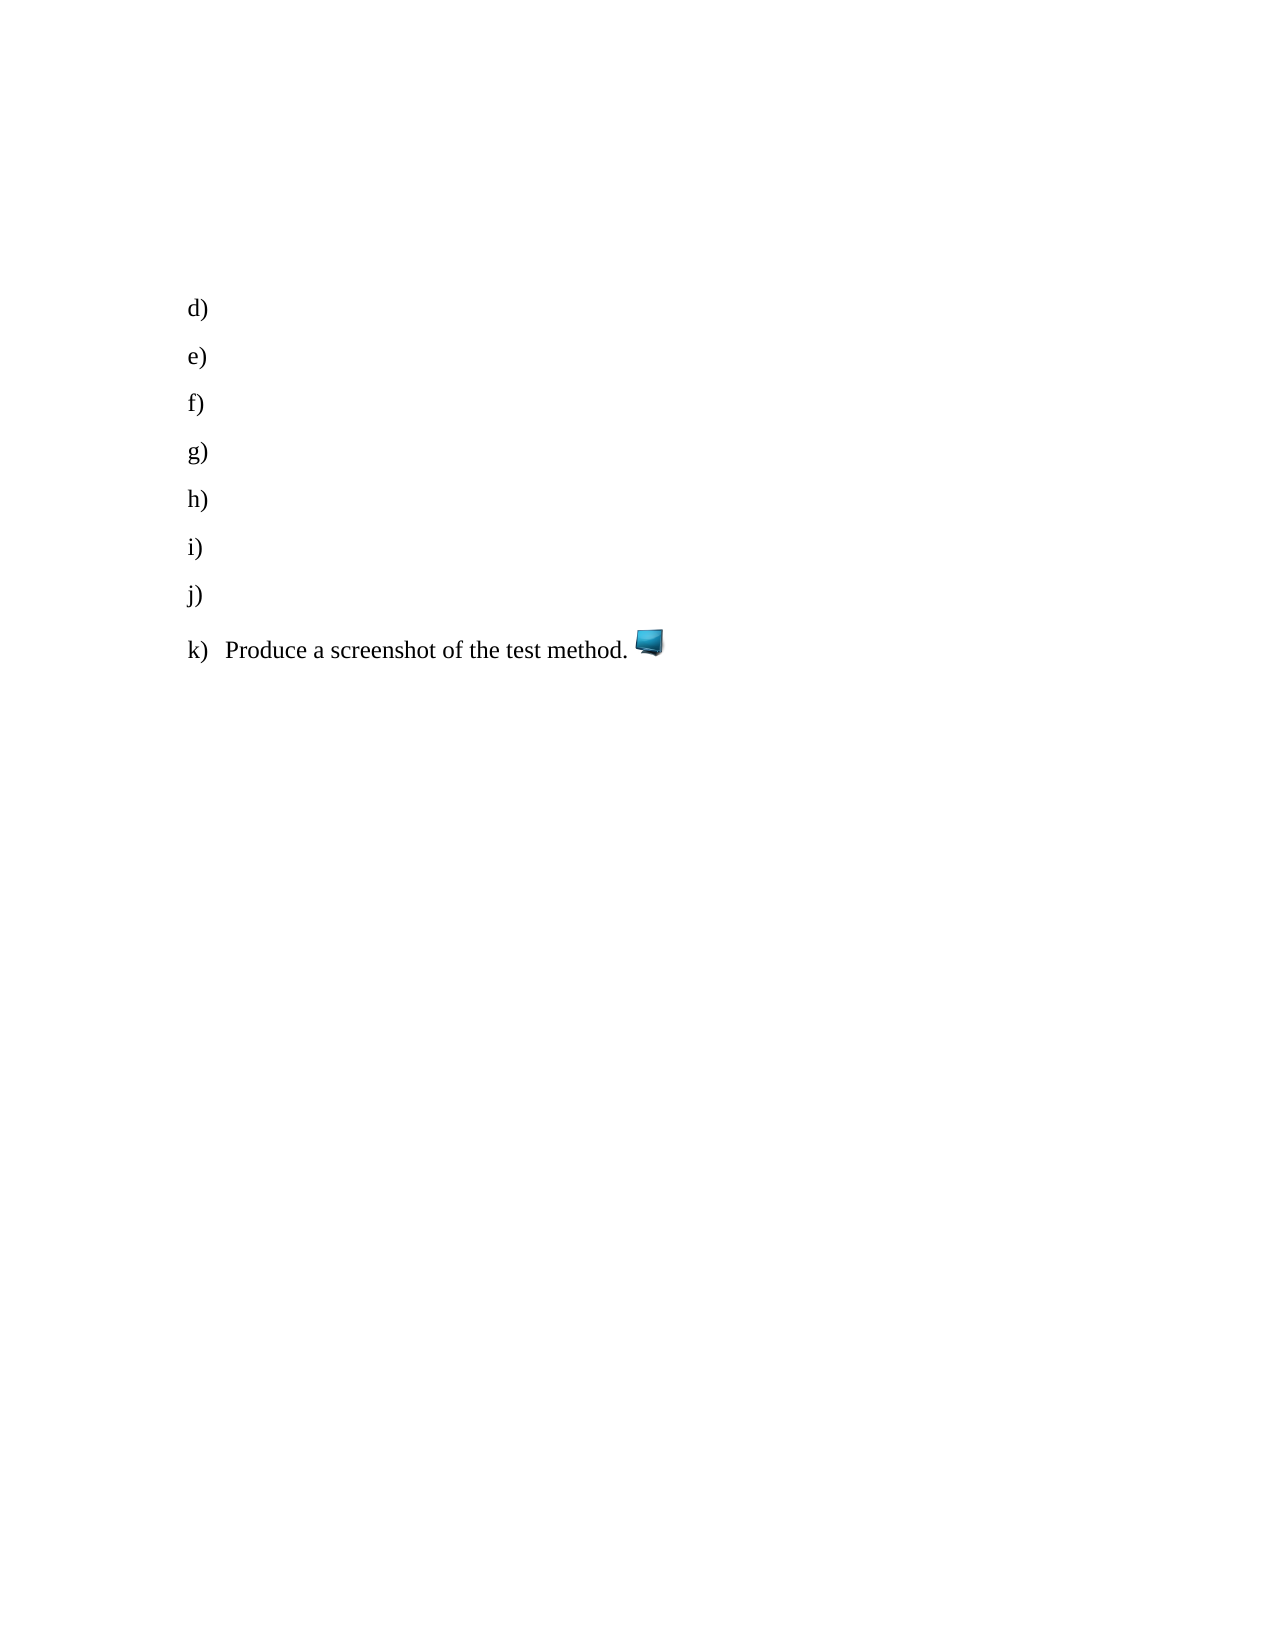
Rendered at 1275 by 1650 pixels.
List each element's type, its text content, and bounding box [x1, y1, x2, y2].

list Produce a screenshot of the test method. [187, 627, 1125, 726]
picture [634, 627, 666, 659]
